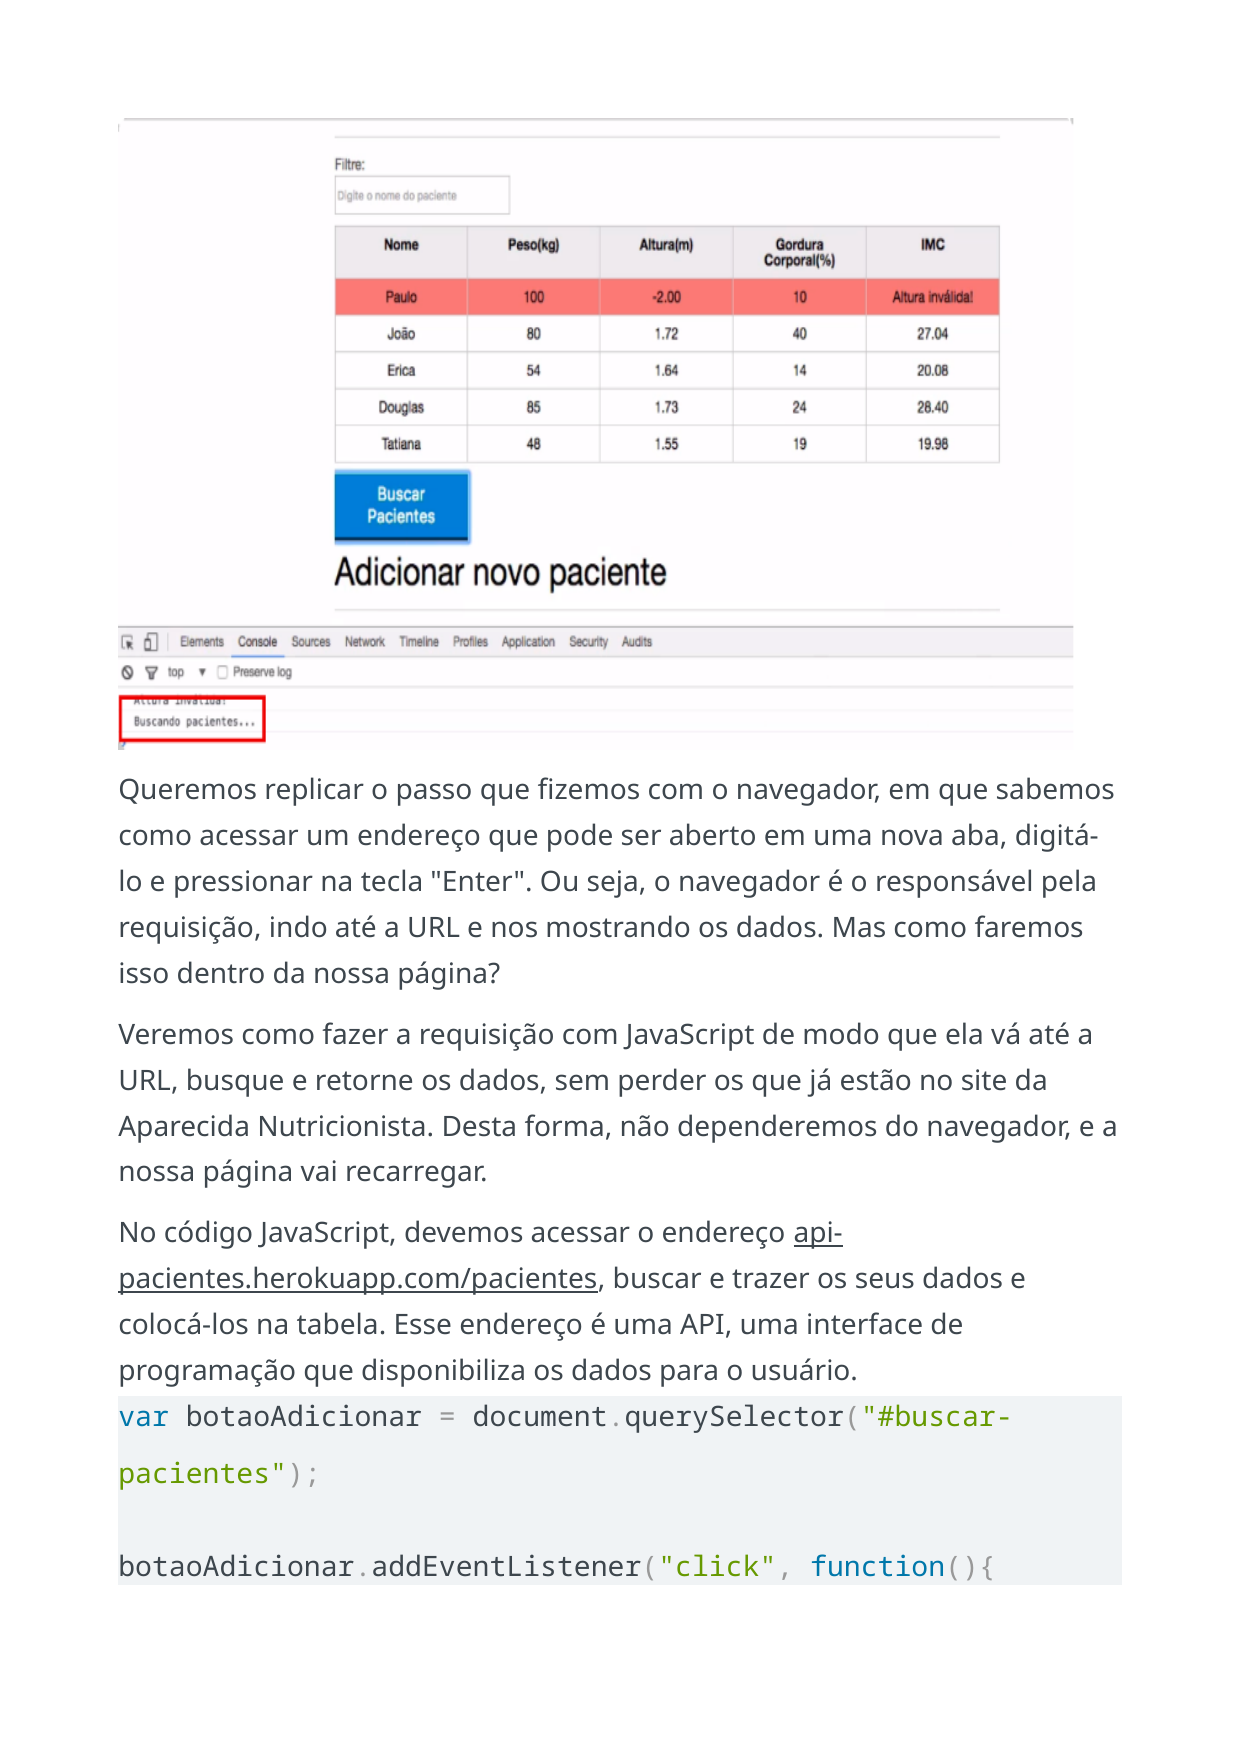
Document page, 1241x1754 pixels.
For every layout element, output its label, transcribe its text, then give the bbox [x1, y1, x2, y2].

picture [118, 118, 1074, 750]
text var botaoAdicionar = document.querySelector("#buscar-pacientes"); [118, 1396, 1122, 1492]
text Veremos como fazer a requisição com JavaScript de modo que ela vá até a URL, busque e retorne os dados, sem perder os que já estão no site da Aparecida Nutricionista. Desta forma, não dependeremos do navegador, e a nossa página vai recarregar. [118, 1014, 1122, 1190]
text No código JavaScript, devemos acessar o endereço api-pacientes.herokuapp.com/pacientes, buscar e trazer os seus dados e colocá-los na tabela. Esse endereço é uma API, uma interface de programação que disponibiliza os dados para o usuário. [118, 1212, 1122, 1388]
text botaoAdicionar.addEventListener("click", function(){ [118, 1546, 1122, 1585]
text Queremos replicar o passo que fizemos com o navegador, em que sabemos como acessar um endereço que pode ser aberto em uma nova aba, digitá-lo e pressionar na tecla "Enter". Ou seja, o navegador é o responsável pela requisição, indo até a URL e nos mostrando os dados. Mas como faremos isso dentro da nossa página? [118, 770, 1122, 992]
